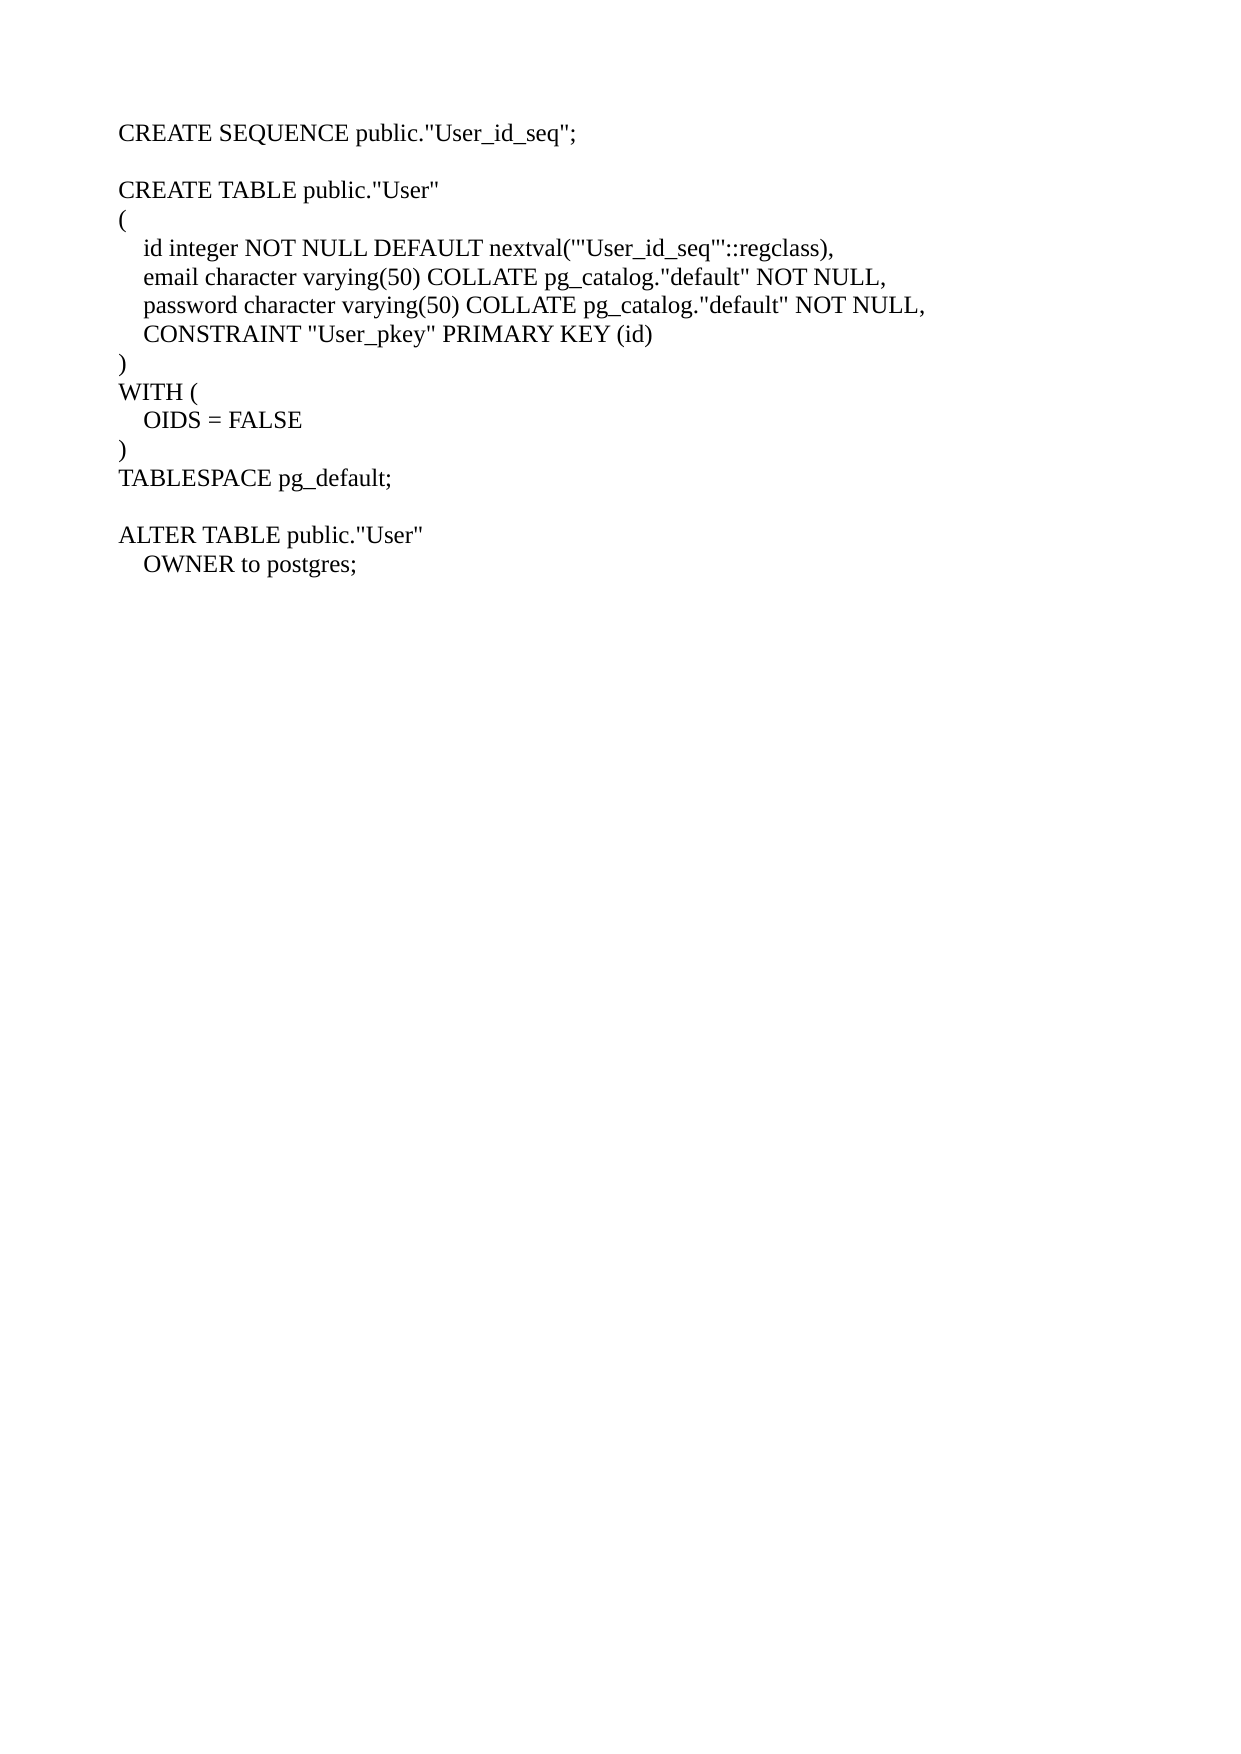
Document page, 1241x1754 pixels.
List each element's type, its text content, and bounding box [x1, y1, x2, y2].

text email character varying(50) COLLATE pg_catalog."default" NOT NULL, [118, 262, 1122, 291]
text OIDS = FALSE [118, 406, 1122, 434]
text WITH ( [118, 377, 1122, 406]
text ) [118, 348, 1122, 377]
text ( [118, 204, 1122, 233]
text CONSTRAINT "User_pkey" PRIMARY KEY (id) [118, 319, 1122, 348]
text OWNER to postgres; [118, 549, 1122, 578]
text TABLESPACE pg_default; [118, 463, 1122, 492]
text id integer NOT NULL DEFAULT nextval('"User_id_seq"'::regclass), [118, 233, 1122, 262]
text ) [118, 434, 1122, 463]
text ALTER TABLE public."User" [118, 521, 1122, 549]
text CREATE TABLE public."User" [118, 176, 1122, 204]
text CREATE SEQUENCE public."User_id_seq"; [118, 118, 1122, 147]
text password character varying(50) COLLATE pg_catalog."default" NOT NULL, [118, 291, 1122, 319]
